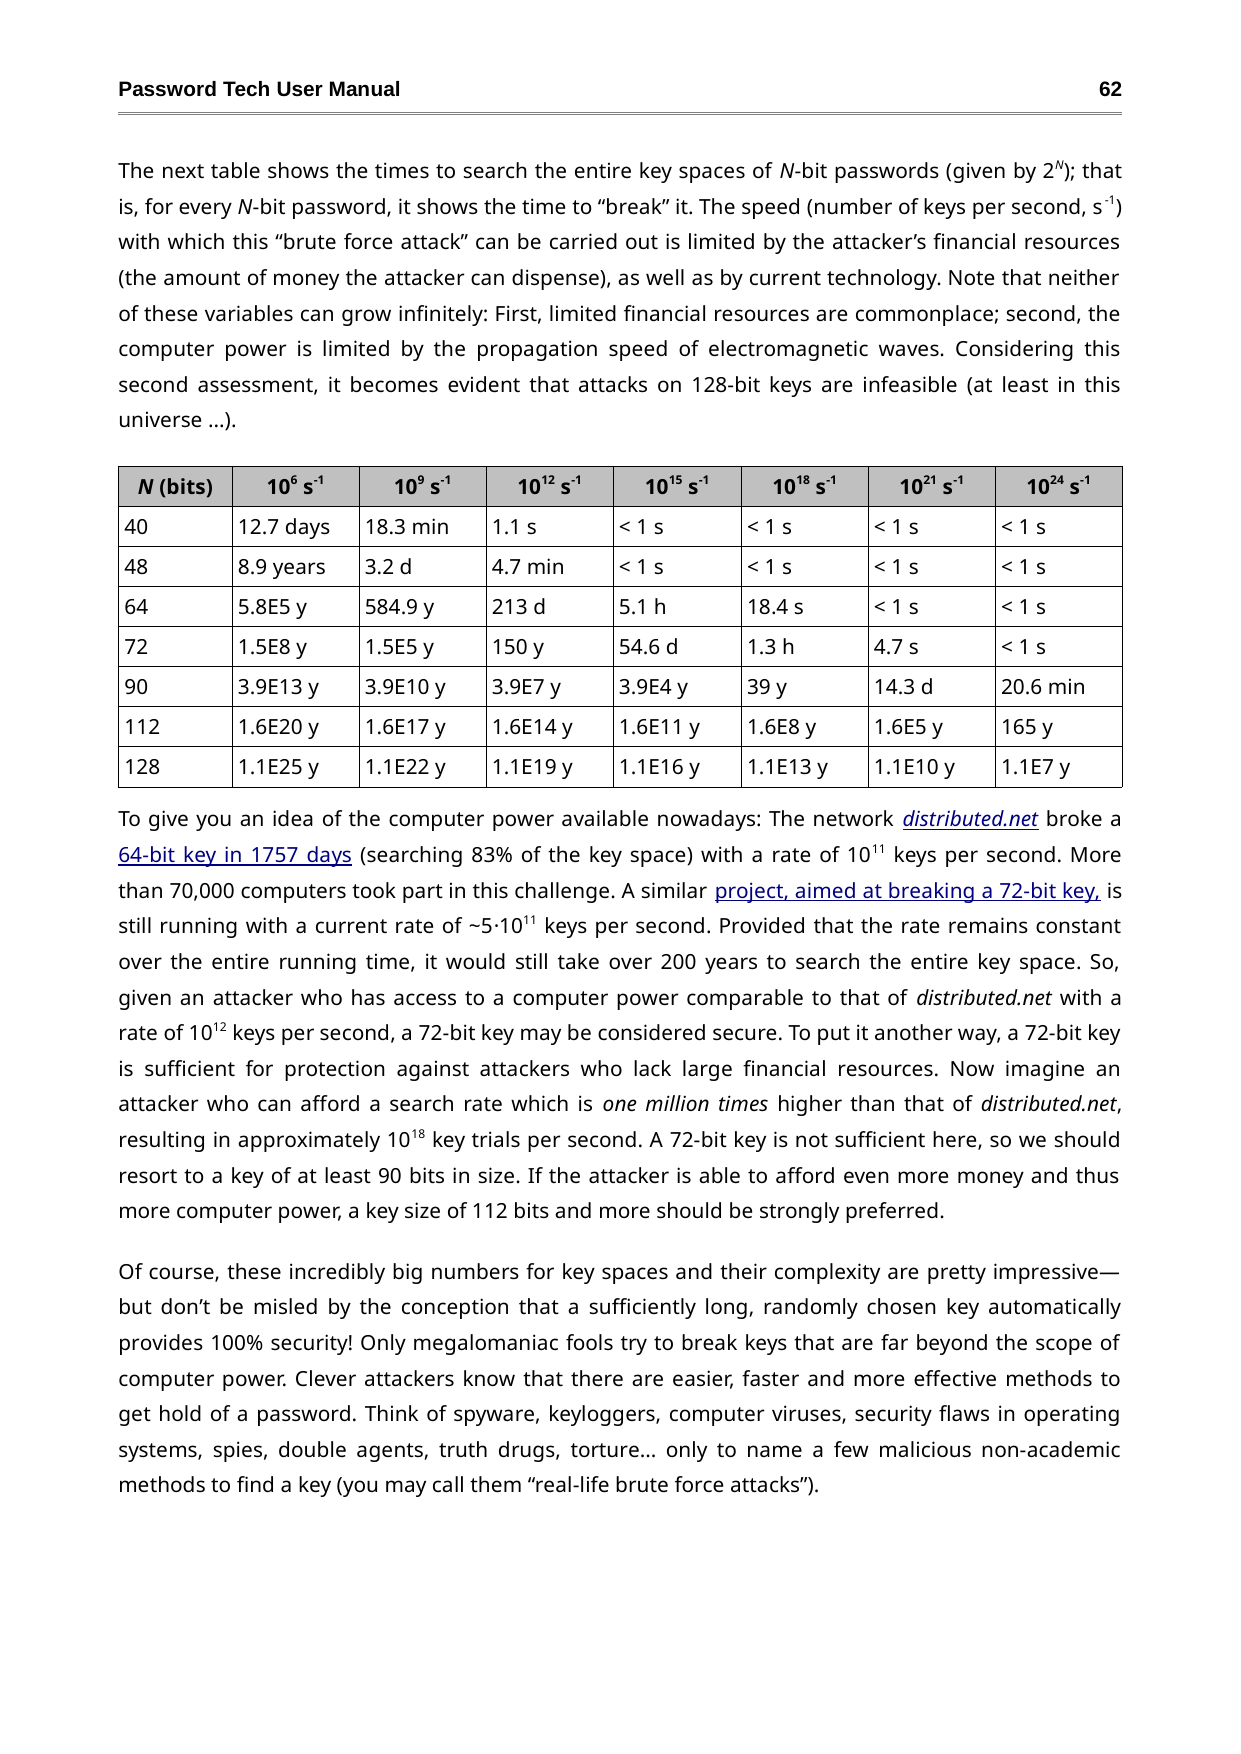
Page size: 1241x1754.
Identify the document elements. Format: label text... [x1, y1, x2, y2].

table_header 109 s-1 [360, 467, 486, 506]
table_cell 18.4 s [742, 587, 868, 626]
table_cell 5.1 h [614, 587, 741, 626]
table_cell 1.6E14 y [487, 707, 613, 746]
table_header 1012 s-1 [487, 467, 613, 506]
table_cell 1.1E10 y [869, 747, 995, 787]
table_cell 1.6E11 y [614, 707, 741, 746]
table_cell 112 [119, 707, 232, 746]
table_cell 4.7 min [487, 547, 613, 586]
table_cell 1.5E5 y [360, 627, 486, 666]
table_cell < 1 s [996, 587, 1122, 626]
table_cell 3.2 d [360, 547, 486, 586]
table_cell < 1 s [742, 507, 868, 546]
table_cell 3.9E10 y [360, 667, 486, 706]
table_cell 3.9E13 y [233, 667, 359, 706]
table_cell 5.8E5 y [233, 587, 359, 626]
table_cell < 1 s [614, 547, 741, 586]
text Of course, these incredibly big numbers for key spaces and their complexity are pretty impressive—but don’t be misled by the conception that a sufficiently long, randomly chosen key automatically provides 100% security! Only megalomaniac fools try to break keys that are far beyond the scope of computer power. Clever attackers know that there are easier, faster and more effective methods to get hold of a password. Think of spyware, keyloggers, computer viruses, security flaws in operating systems, spies, double agents, truth drugs, torture... only to name a few malicious non-academic methods to find a key (you may call them “real-life brute force attacks”). [118, 1257, 1122, 1499]
text To give you an idea of the computer power available nowadays: The network distributed.net broke a 64-bit key in 1757 days (searching 83% of the key space) with a rate of 1011 keys per second. More than 70,000 computers took part in this challenge. A similar project, aimed at breaking a 72-bit key, is still running with a current rate of ~5·1011 keys per second. Provided that the rate remains constant over the entire running time, it would still take over 200 years to search the entire key space. So, given an attacker who has access to a computer power comparable to that of distributed.net with a rate of 1012 keys per second, a 72-bit key may be considered secure. To put it another way, a 72-bit key is sufficient for protection against attackers who lack large financial resources. Now imagine an attacker who can afford a search rate which is one million times higher than that of distributed.net, resulting in approximately 1018 key trials per second. A 72-bit key is not sufficient here, so we should resort to a key of at least 90 bits in size. If the attacker is able to afford even more money and thus more computer power, a key size of 112 bits and more should be strongly preferred. [118, 804, 1122, 1225]
table_cell 1.6E20 y [233, 707, 359, 746]
table_cell 584.9 y [360, 587, 486, 626]
table_cell < 1 s [869, 507, 995, 546]
table_cell 18.3 min [360, 507, 486, 546]
table_cell 3.9E4 y [614, 667, 741, 706]
table_cell 40 [119, 507, 232, 546]
table_cell < 1 s [742, 547, 868, 586]
table_cell 1.1E19 y [487, 747, 613, 787]
table_cell < 1 s [996, 627, 1122, 666]
text The next table shows the times to search the entire key spaces of N-bit passwords (given by 2N); that is, for every N-bit password, it shows the time to “break” it. The speed (number of keys per second, s-1) with which this “brute force attack” can be carried out is limited by the attacker’s financial resources (the amount of money the attacker can dispense), as well as by current technology. Note that neither of these variables can grow infinitely: First, limited financial resources are commonplace; second, the computer power is limited by the propagation speed of electromagnetic waves. Considering this second assessment, it becomes evident that attacks on 128-bit keys are infeasible (at least in this universe ...). [118, 156, 1122, 434]
table_header 1015 s-1 [614, 467, 741, 506]
table_cell 1.1E22 y [360, 747, 486, 787]
table_header 1021 s-1 [869, 467, 995, 506]
table_cell < 1 s [996, 547, 1122, 586]
table_cell 12.7 days [233, 507, 359, 546]
table_header 106 s-1 [233, 467, 359, 506]
table_cell 213 d [487, 587, 613, 626]
table_cell 90 [119, 667, 232, 706]
table_cell < 1 s [996, 507, 1122, 546]
table_cell 3.9E7 y [487, 667, 613, 706]
table_header 1024 s-1 [996, 467, 1122, 506]
table_cell 150 y [487, 627, 613, 666]
table_cell 1.1E25 y [233, 747, 359, 787]
table_cell 54.6 d [614, 627, 741, 666]
table_cell 39 y [742, 667, 868, 706]
table_cell 4.7 s [869, 627, 995, 666]
table_cell 48 [119, 547, 232, 586]
table_cell < 1 s [869, 587, 995, 626]
table_cell 64 [119, 587, 232, 626]
table_cell 1.1 s [487, 507, 613, 546]
table_cell 1.1E7 y [996, 747, 1122, 787]
table_cell 128 [119, 747, 232, 787]
table_cell 14.3 d [869, 667, 995, 706]
table_cell 1.5E8 y [233, 627, 359, 666]
table_cell 1.1E16 y [614, 747, 741, 787]
table_cell 1.6E17 y [360, 707, 486, 746]
table_header 1018 s-1 [742, 467, 868, 506]
table_cell 1.6E8 y [742, 707, 868, 746]
table_header N (bits) [119, 467, 232, 506]
table_cell 72 [119, 627, 232, 666]
table_cell 165 y [996, 707, 1122, 746]
table_cell 20.6 min [996, 667, 1122, 706]
table_cell < 1 s [869, 547, 995, 586]
table_cell 1.6E5 y [869, 707, 995, 746]
table_cell 1.1E13 y [742, 747, 868, 787]
table_cell 8.9 years [233, 547, 359, 586]
table_cell 1.3 h [742, 627, 868, 666]
table_cell < 1 s [614, 507, 741, 546]
